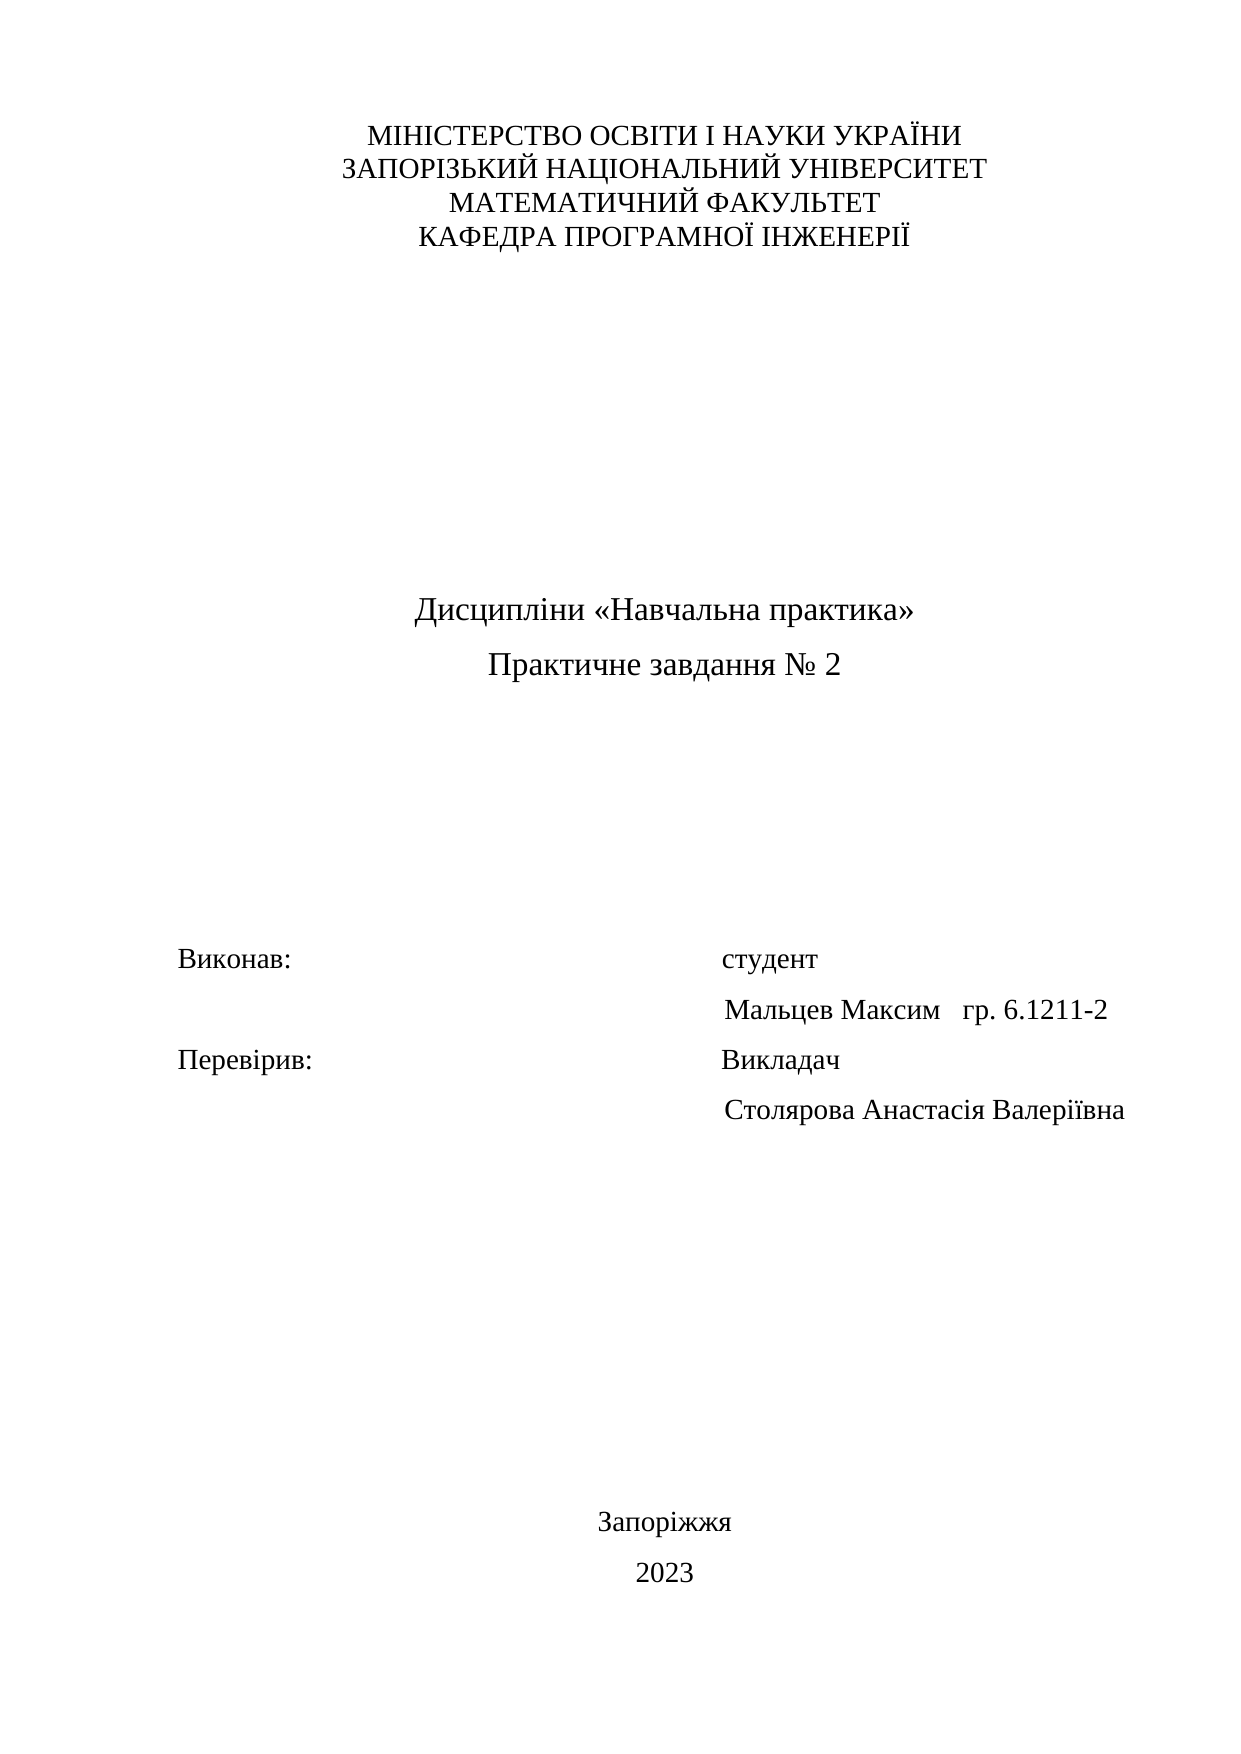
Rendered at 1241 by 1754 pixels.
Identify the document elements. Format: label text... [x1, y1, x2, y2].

text Перевірив: Викладач [177, 1042, 1152, 1076]
text Виконав: студент [177, 942, 1152, 975]
text МАТЕМАТИЧНИЙ ФАКУЛЬТЕТ [177, 185, 1152, 219]
text Столярова Анастасія Валеріївна [177, 1092, 1152, 1126]
text Дисципліни «Навчальна практика» [177, 589, 1152, 627]
text МІНІСТЕРСТВО ОСВІТИ І НАУКИ УКРАЇНИ [177, 118, 1152, 152]
text Мальцев Максим гр. 6.1211-2 [177, 992, 1152, 1025]
text КАФЕДРА ПРОГРАМНОЇ ІНЖЕНЕРІЇ [177, 219, 1152, 252]
text 2023 [177, 1555, 1152, 1588]
text Практичне завдання № 2 [177, 644, 1152, 682]
text Запоріжжя [177, 1504, 1152, 1538]
text ЗАПОРІЗЬКИЙ НАЦІОНАЛЬНИЙ УНІВЕРСИТЕТ [177, 152, 1152, 185]
